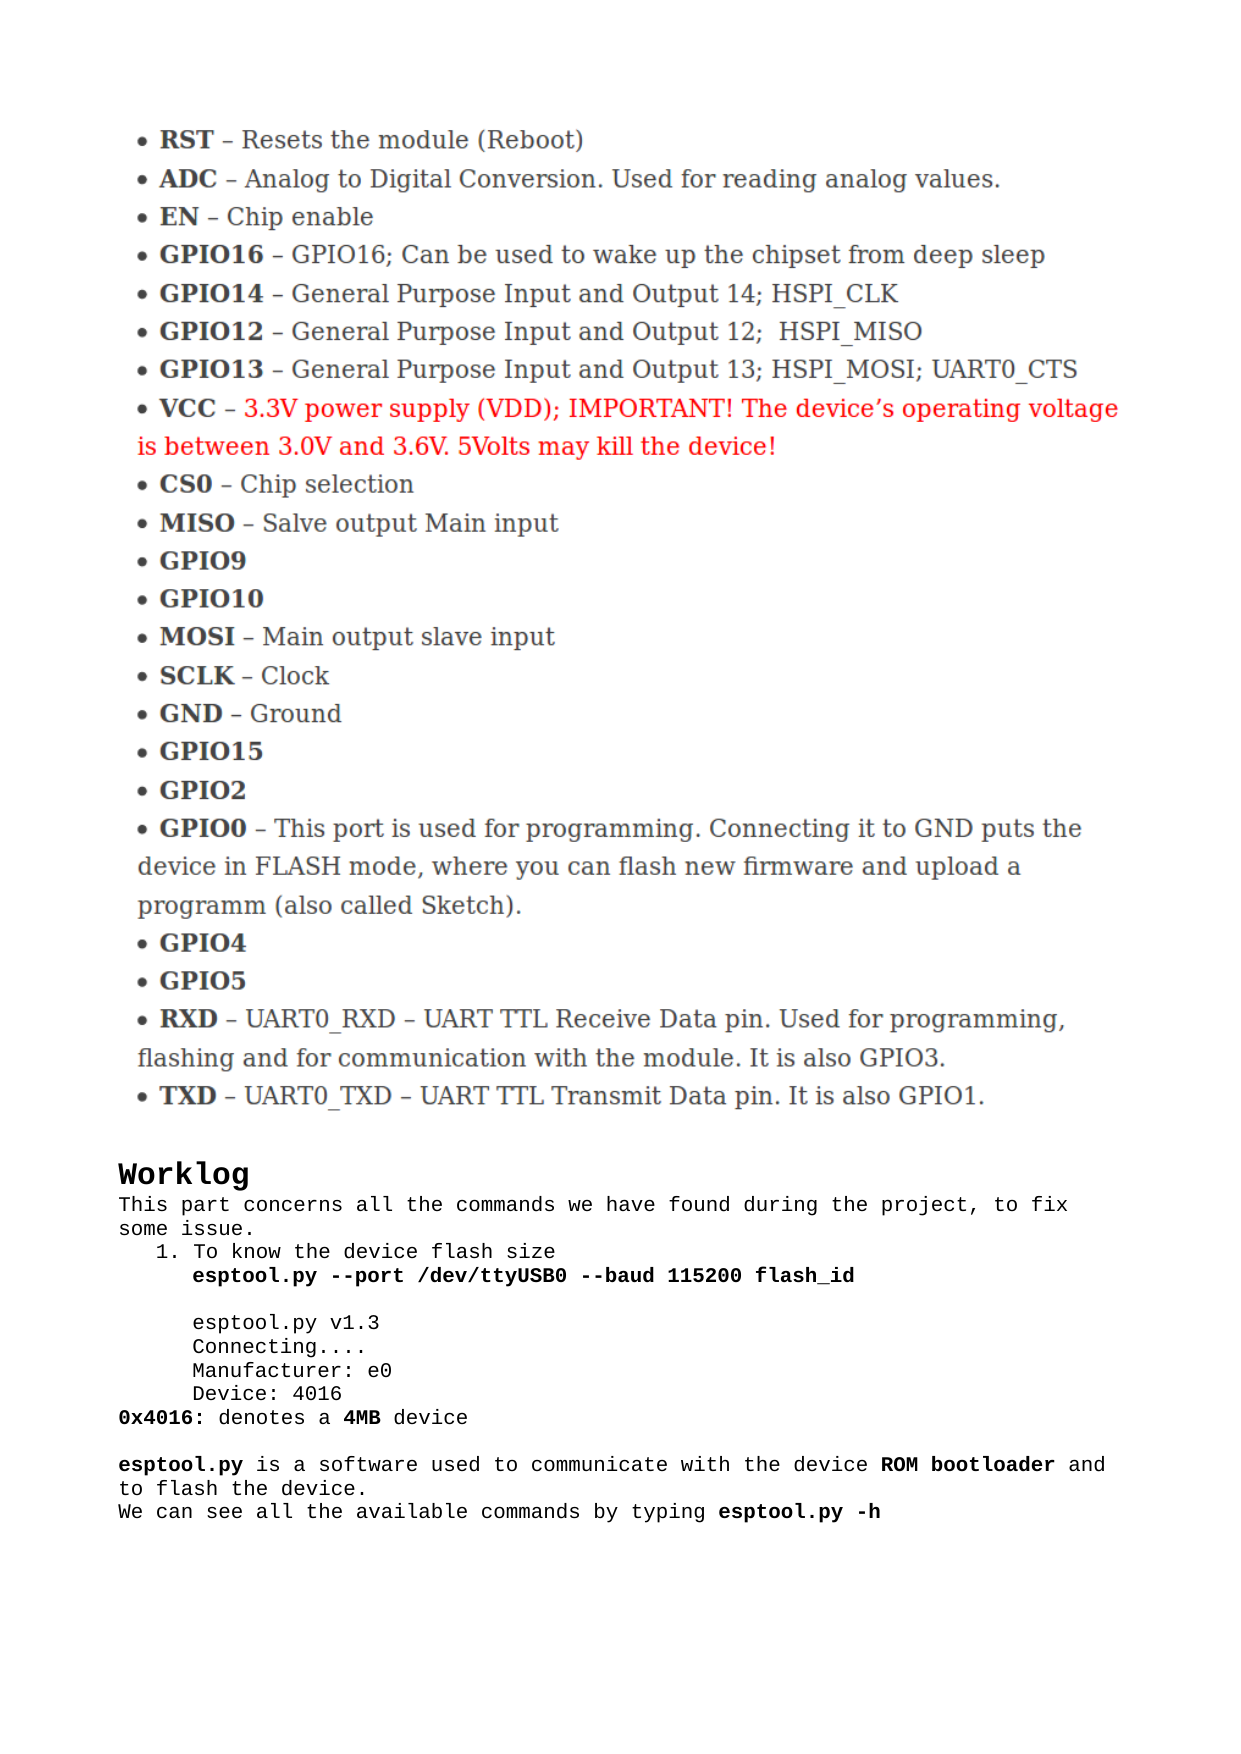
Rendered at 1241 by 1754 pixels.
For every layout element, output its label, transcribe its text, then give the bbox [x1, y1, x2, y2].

text esptool.py --port /dev/ttyUSB0 --baud 115200 flash_id [118, 1265, 1122, 1289]
text esptool.py is a software used to communicate with the device ROM bootloader and to flash the device. [118, 1454, 1122, 1501]
text Device: 4016 [118, 1383, 1122, 1407]
text 0x4016: denotes a 4MB device [118, 1407, 1122, 1431]
text Manufacturer: e0 [118, 1359, 1122, 1383]
text We can see all the available commands by typing esptool.py -h [118, 1501, 1122, 1525]
text Connecting.... [118, 1336, 1122, 1359]
text Worklog [118, 1159, 1122, 1194]
text esptool.py v1.3 [118, 1312, 1122, 1336]
list To know the device flash size [156, 1241, 1122, 1265]
picture [118, 118, 1123, 1124]
text This part concerns all the commands we have found during the project, to fix some issue. [118, 1194, 1122, 1241]
